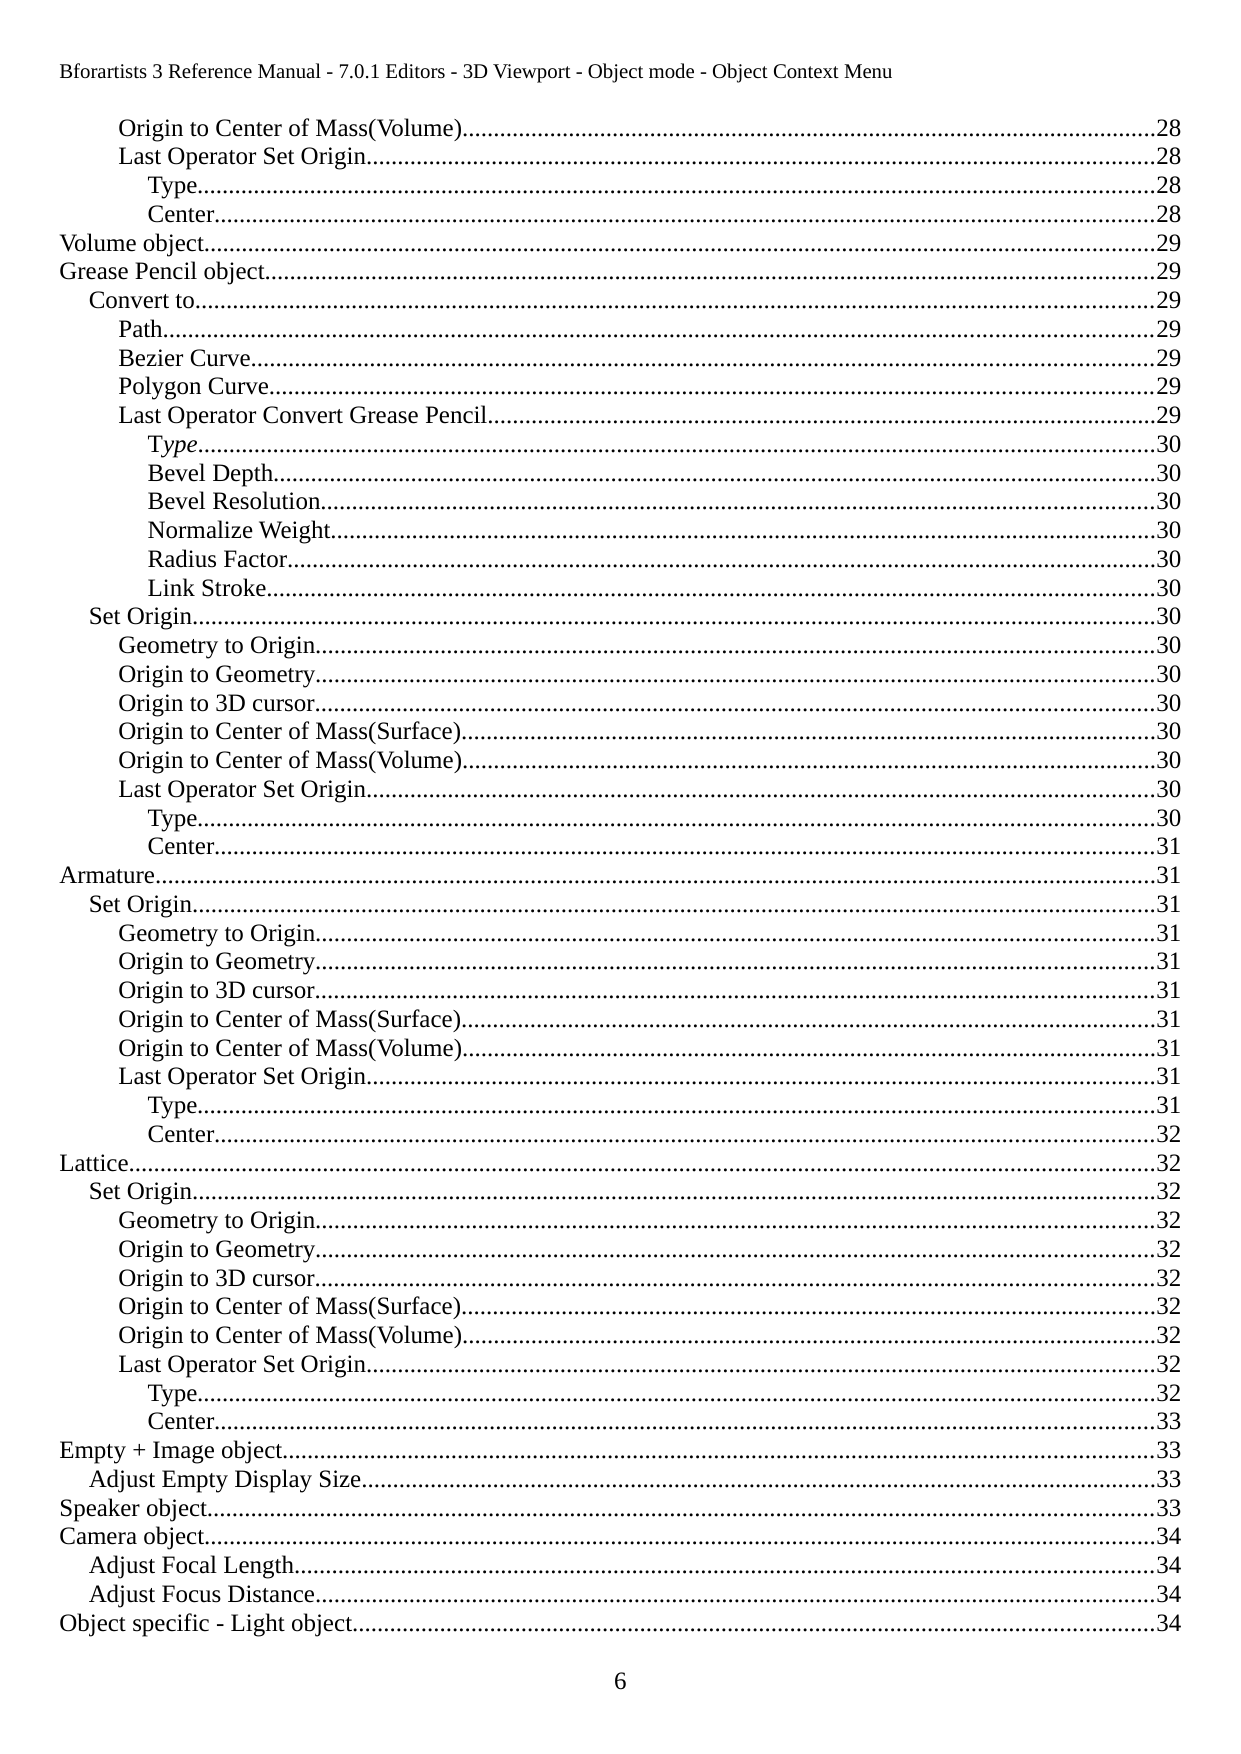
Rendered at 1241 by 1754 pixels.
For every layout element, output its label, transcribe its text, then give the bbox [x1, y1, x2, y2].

text Origin to 3D cursor 32 [118, 1263, 1181, 1291]
text Armature 31 [59, 860, 1181, 889]
text Origin to Geometry 30 [118, 659, 1181, 688]
text Origin to Geometry 31 [118, 946, 1181, 975]
text Set Origin 32 [88, 1176, 1181, 1205]
text Origin to Center of Mass(Volume) 28 [118, 113, 1181, 141]
text Origin to Center of Mass(Surface) 30 [118, 716, 1181, 745]
text Geometry to Origin 32 [118, 1205, 1181, 1234]
text Object specific - Light object 34 [59, 1608, 1181, 1636]
text Path 29 [118, 314, 1181, 343]
text Set Origin 31 [88, 889, 1181, 918]
text Last Operator Convert Grease Pencil 29 [118, 400, 1181, 429]
text Bevel Resolution 30 [147, 486, 1181, 515]
text Last Operator Set Origin 28 [118, 141, 1181, 170]
text Normalize Weight 30 [147, 515, 1181, 544]
text Speaker object 33 [59, 1493, 1181, 1521]
text Center 31 [147, 831, 1181, 860]
text Type 31 [147, 1090, 1181, 1119]
text Adjust Focal Length 34 [88, 1550, 1181, 1579]
text Type 30 [147, 429, 1181, 458]
text Center 28 [147, 199, 1181, 228]
text Center 32 [147, 1119, 1181, 1148]
text Radius Factor 30 [147, 544, 1181, 573]
text Origin to Geometry 32 [118, 1234, 1181, 1263]
text Type 32 [147, 1378, 1181, 1406]
text Camera object 34 [59, 1521, 1181, 1550]
text Last Operator Set Origin 32 [118, 1349, 1181, 1378]
text Origin to Center of Mass(Surface) 32 [118, 1291, 1181, 1320]
text Empty + Image object 33 [59, 1435, 1181, 1464]
text Origin to 3D cursor 31 [118, 975, 1181, 1004]
text Origin to Center of Mass(Surface) 31 [118, 1004, 1181, 1033]
text Polygon Curve 29 [118, 371, 1181, 400]
text Volume object 29 [59, 228, 1181, 256]
text Center 33 [147, 1406, 1181, 1435]
text Geometry to Origin 30 [118, 630, 1181, 659]
text Set Origin 30 [88, 601, 1181, 630]
text Type 30 [147, 803, 1181, 831]
text Origin to Center of Mass(Volume) 31 [118, 1033, 1181, 1061]
text Bezier Curve 29 [118, 343, 1181, 371]
text Origin to Center of Mass(Volume) 30 [118, 745, 1181, 774]
text Adjust Focus Distance 34 [88, 1579, 1181, 1608]
text Origin to 3D cursor 30 [118, 688, 1181, 716]
text Lattice 32 [59, 1148, 1181, 1176]
text Last Operator Set Origin 30 [118, 774, 1181, 803]
text Link Stroke 30 [147, 573, 1181, 601]
text Convert to 29 [88, 285, 1181, 314]
text Geometry to Origin 31 [118, 918, 1181, 946]
text Bevel Depth 30 [147, 458, 1181, 486]
text Adjust Empty Display Size 33 [88, 1464, 1181, 1493]
text Type 28 [147, 170, 1181, 199]
text Origin to Center of Mass(Volume) 32 [118, 1320, 1181, 1349]
text Grease Pencil object 29 [59, 256, 1181, 285]
text Last Operator Set Origin 31 [118, 1061, 1181, 1090]
